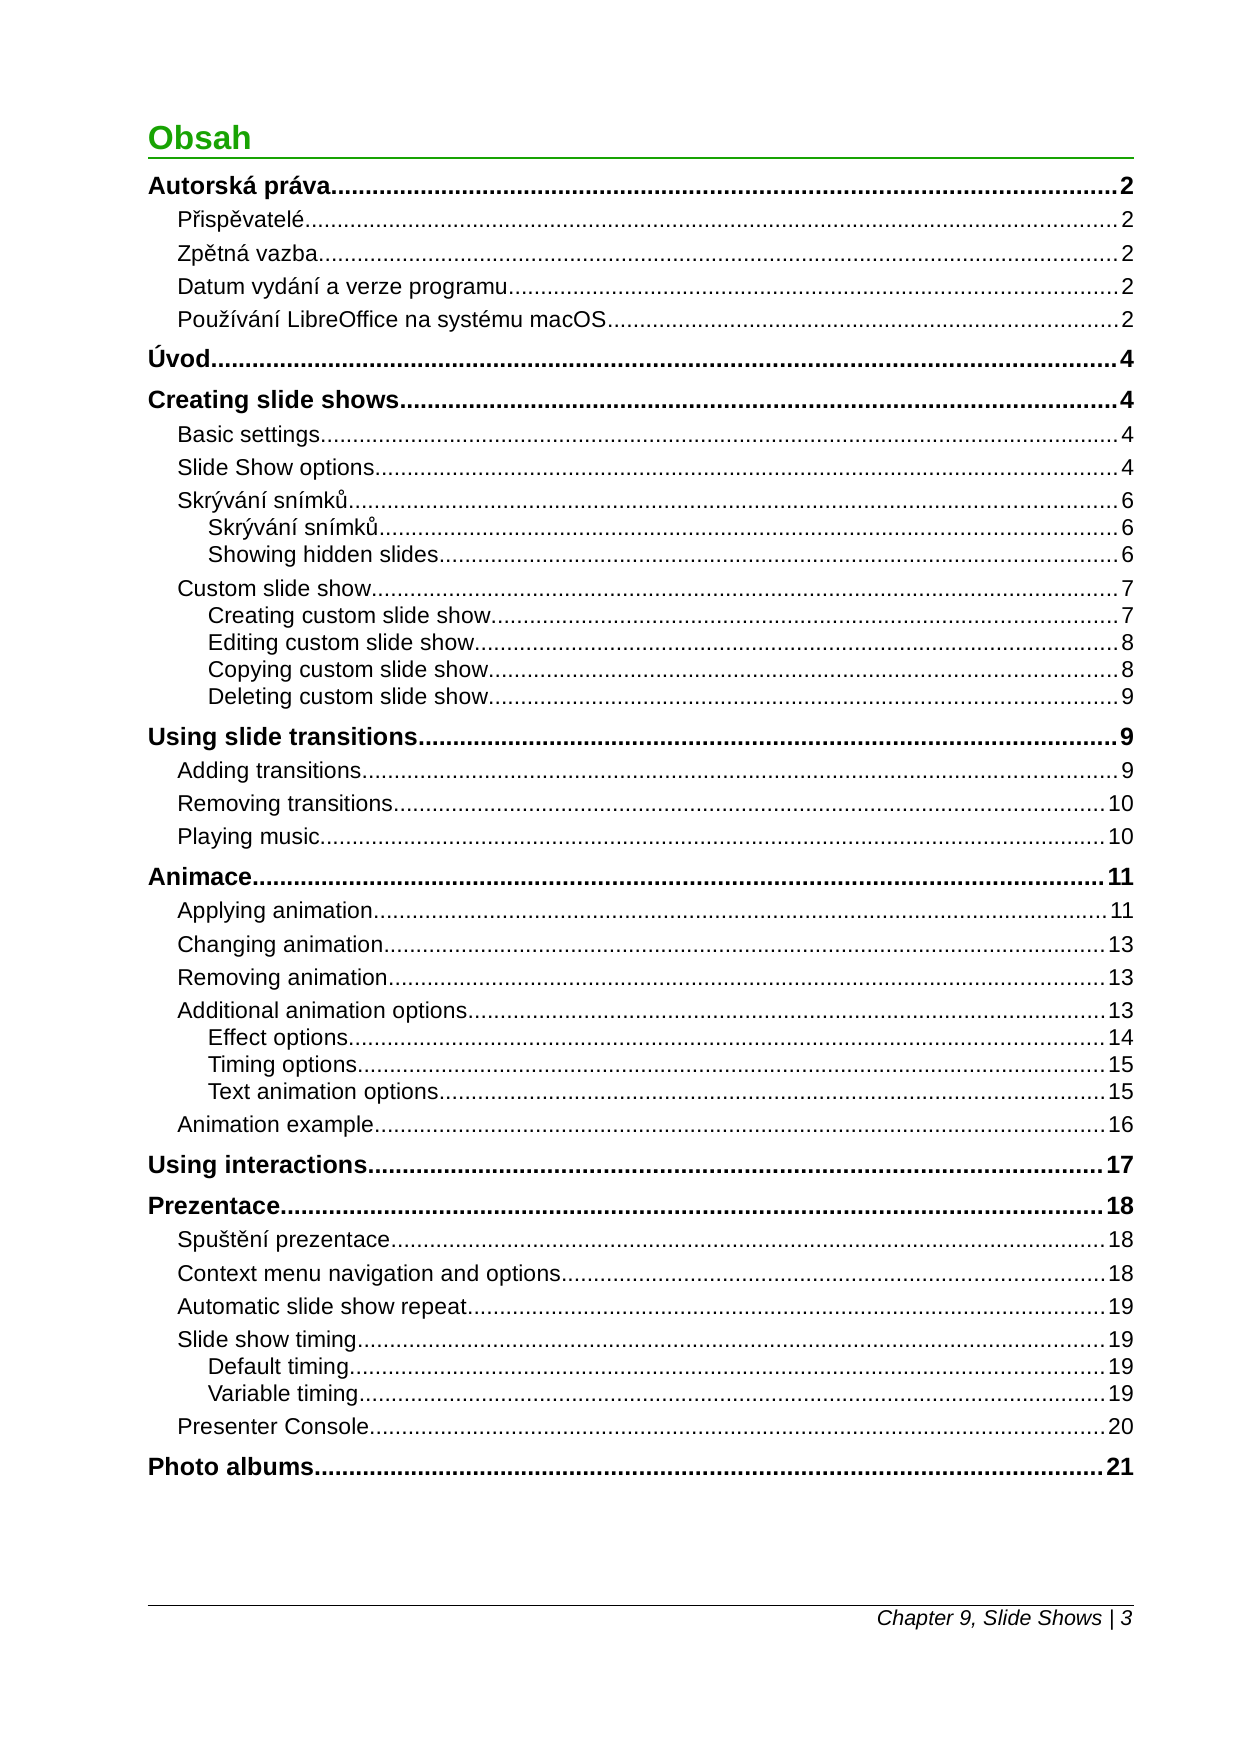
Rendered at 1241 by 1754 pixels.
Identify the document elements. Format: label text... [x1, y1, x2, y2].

text Context menu navigation and options 18 [177, 1259, 1134, 1286]
text Using slide transitions 9 [148, 721, 1134, 750]
text Používání LibreOffice na systému macOS 2 [177, 305, 1134, 332]
text Timing options 15 [208, 1050, 1134, 1077]
text Adding transitions 9 [177, 756, 1134, 783]
text Removing animation 13 [177, 963, 1134, 990]
subtitle Obsah [148, 118, 1134, 157]
text Using interactions 17 [148, 1150, 1134, 1179]
text Skrývání snímků 6 [177, 487, 1134, 514]
text Text animation options 15 [208, 1077, 1134, 1104]
text Animace 11 [148, 862, 1134, 891]
text Editing custom slide show 8 [208, 628, 1134, 655]
text Creating slide shows 4 [148, 385, 1134, 414]
text Prezentace 18 [148, 1191, 1134, 1220]
text Copying custom slide show 8 [208, 655, 1134, 682]
text Úvod 4 [148, 344, 1134, 373]
text Skrývání snímků 6 [208, 514, 1134, 541]
text Spuštění prezentace 18 [177, 1226, 1134, 1253]
text Variable timing 19 [208, 1379, 1134, 1406]
text Custom slide show 7 [177, 574, 1134, 601]
text Applying animation 11 [177, 897, 1134, 924]
text Slide show timing 19 [177, 1325, 1134, 1352]
text Animation example 16 [177, 1111, 1134, 1138]
text Slide Show options 4 [177, 453, 1134, 481]
text Effect options 14 [208, 1023, 1134, 1050]
text Presenter Console 20 [177, 1412, 1134, 1439]
text Playing music 10 [177, 823, 1134, 850]
text Autorská práva 2 [148, 171, 1134, 200]
text Creating custom slide show 7 [208, 601, 1134, 628]
text Additional animation options 13 [177, 996, 1134, 1023]
text Showing hidden slides 6 [208, 541, 1134, 568]
text Zpětná vazba 2 [177, 239, 1134, 266]
text Photo albums 21 [148, 1452, 1134, 1481]
text Default timing 19 [208, 1352, 1134, 1379]
text Changing animation 13 [177, 930, 1134, 957]
text Automatic slide show repeat 19 [177, 1292, 1134, 1319]
text Basic settings 4 [177, 420, 1134, 447]
text Deleting custom slide show 9 [208, 682, 1134, 709]
text Přispěvatelé 2 [177, 206, 1134, 233]
text Removing transitions 10 [177, 789, 1134, 817]
text Datum vydání a verze programu 2 [177, 272, 1134, 299]
